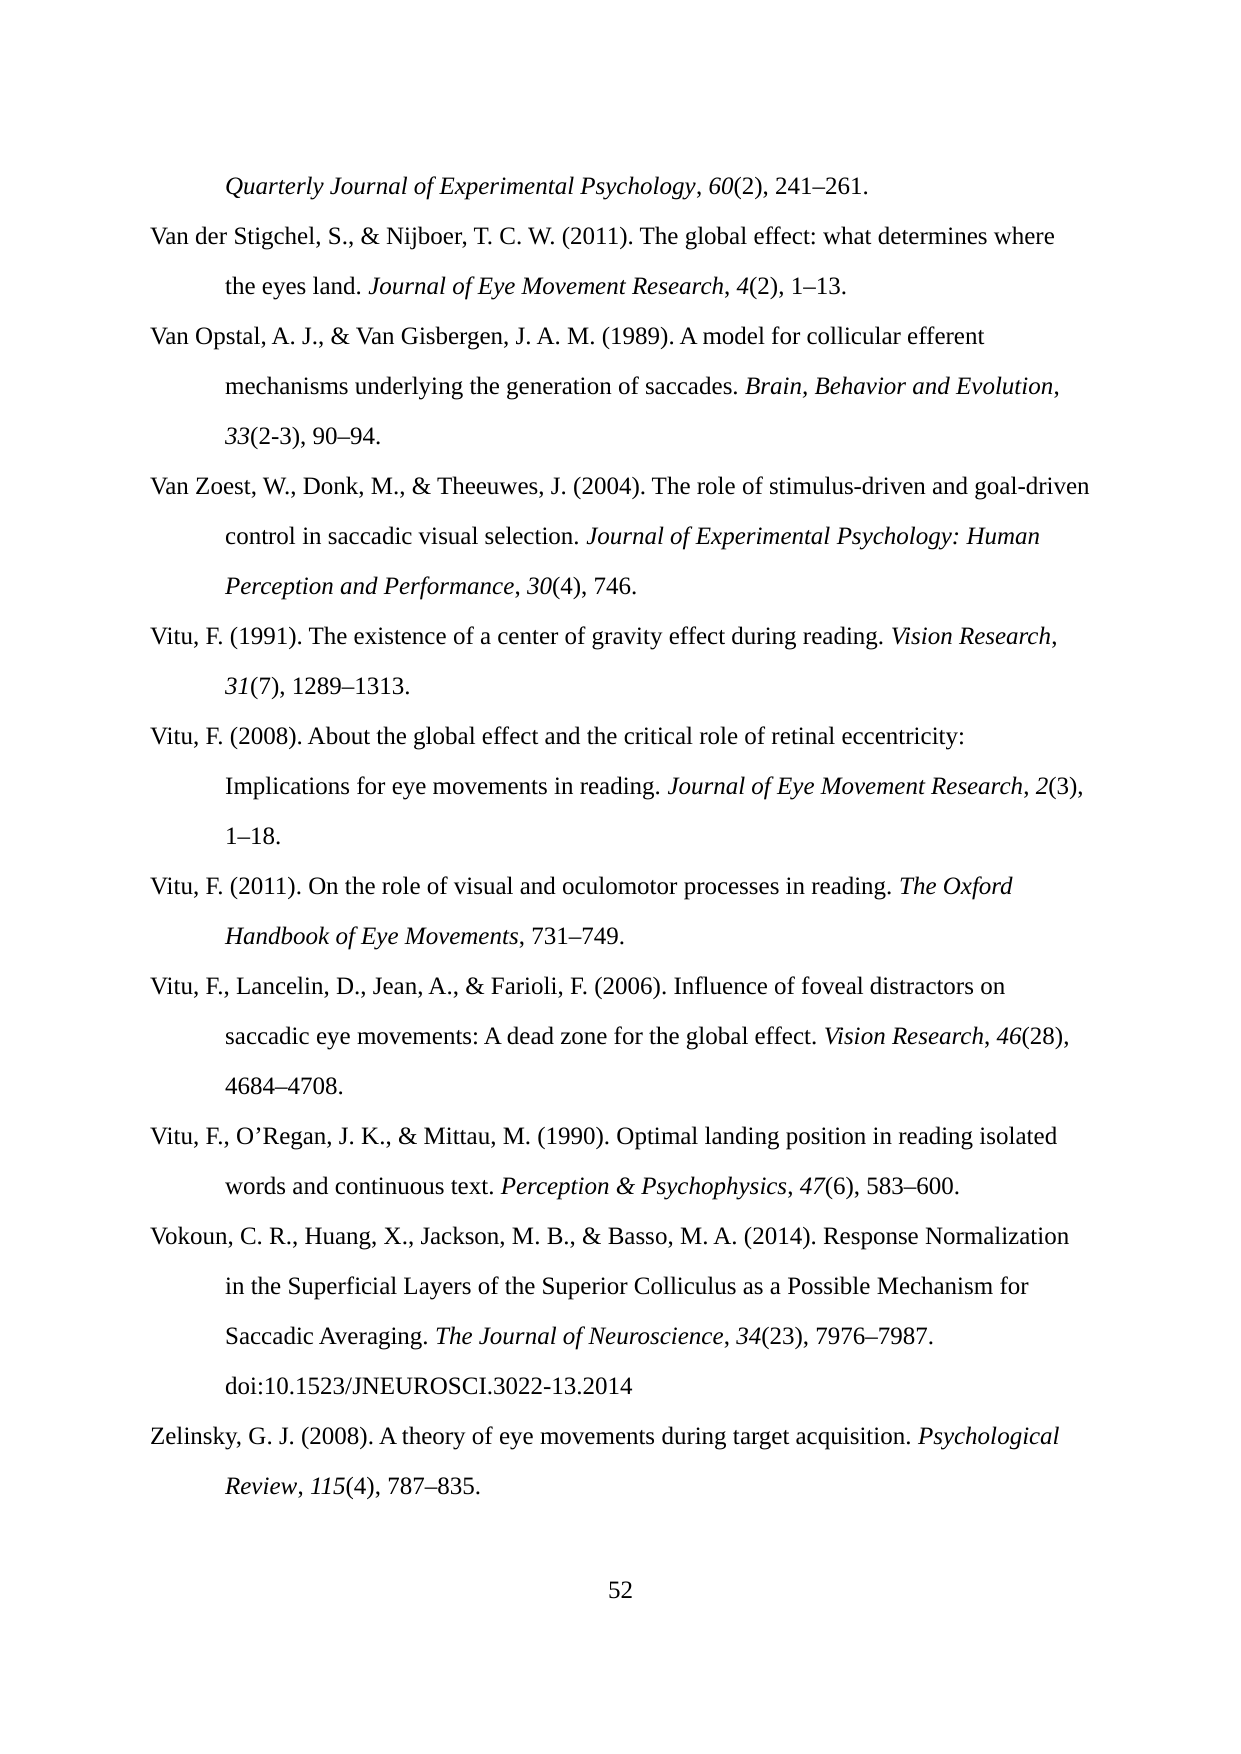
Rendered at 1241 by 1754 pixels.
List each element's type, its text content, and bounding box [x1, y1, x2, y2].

text Vitu, F. (1991). The existence of a center of gravity effect during reading. Vision Research, 31(7), 1289–1313. [150, 600, 1091, 700]
text Vokoun, C. R., Huang, X., Jackson, M. B., & Basso, M. A. (2014). Response Normalization in the Superficial Layers of the Superior Colliculus as a Possible Mechanism for Saccadic Averaging. The Journal of Neuroscience, 34(23), 7976–7987. doi:10.1523/JNEUROSCI.3022-13.2014 [150, 1200, 1091, 1400]
text Vitu, F. (2008). About the global effect and the critical role of retinal eccentricity: Implications for eye movements in reading. Journal of Eye Movement Research, 2(3), 1–18. [150, 700, 1091, 850]
text Quarterly Journal of Experimental Psychology, 60(2), 241–261. [150, 150, 1091, 200]
text Zelinsky, G. J. (2008). A theory of eye movements during target acquisition. Psychological Review, 115(4), 787–835. [150, 1400, 1091, 1500]
text Van der Stigchel, S., & Nijboer, T. C. W. (2011). The global effect: what determines where the eyes land. Journal of Eye Movement Research, 4(2), 1–13. [150, 200, 1091, 300]
text Vitu, F., O’Regan, J. K., & Mittau, M. (1990). Optimal landing position in reading isolated words and continuous text. Perception & Psychophysics, 47(6), 583–600. [150, 1100, 1091, 1200]
text Vitu, F. (2011). On the role of visual and oculomotor processes in reading. The Oxford Handbook of Eye Movements, 731–749. [150, 850, 1091, 950]
text Van Opstal, A. J., & Van Gisbergen, J. A. M. (1989). A model for collicular efferent mechanisms underlying the generation of saccades. Brain, Behavior and Evolution, 33(2-3), 90–94. [150, 300, 1091, 450]
text Vitu, F., Lancelin, D., Jean, A., & Farioli, F. (2006). Influence of foveal distractors on saccadic eye movements: A dead zone for the global effect. Vision Research, 46(28), 4684–4708. [150, 950, 1091, 1100]
text Van Zoest, W., Donk, M., & Theeuwes, J. (2004). The role of stimulus-driven and goal-driven control in saccadic visual selection. Journal of Experimental Psychology: Human Perception and Performance, 30(4), 746. [150, 450, 1091, 600]
